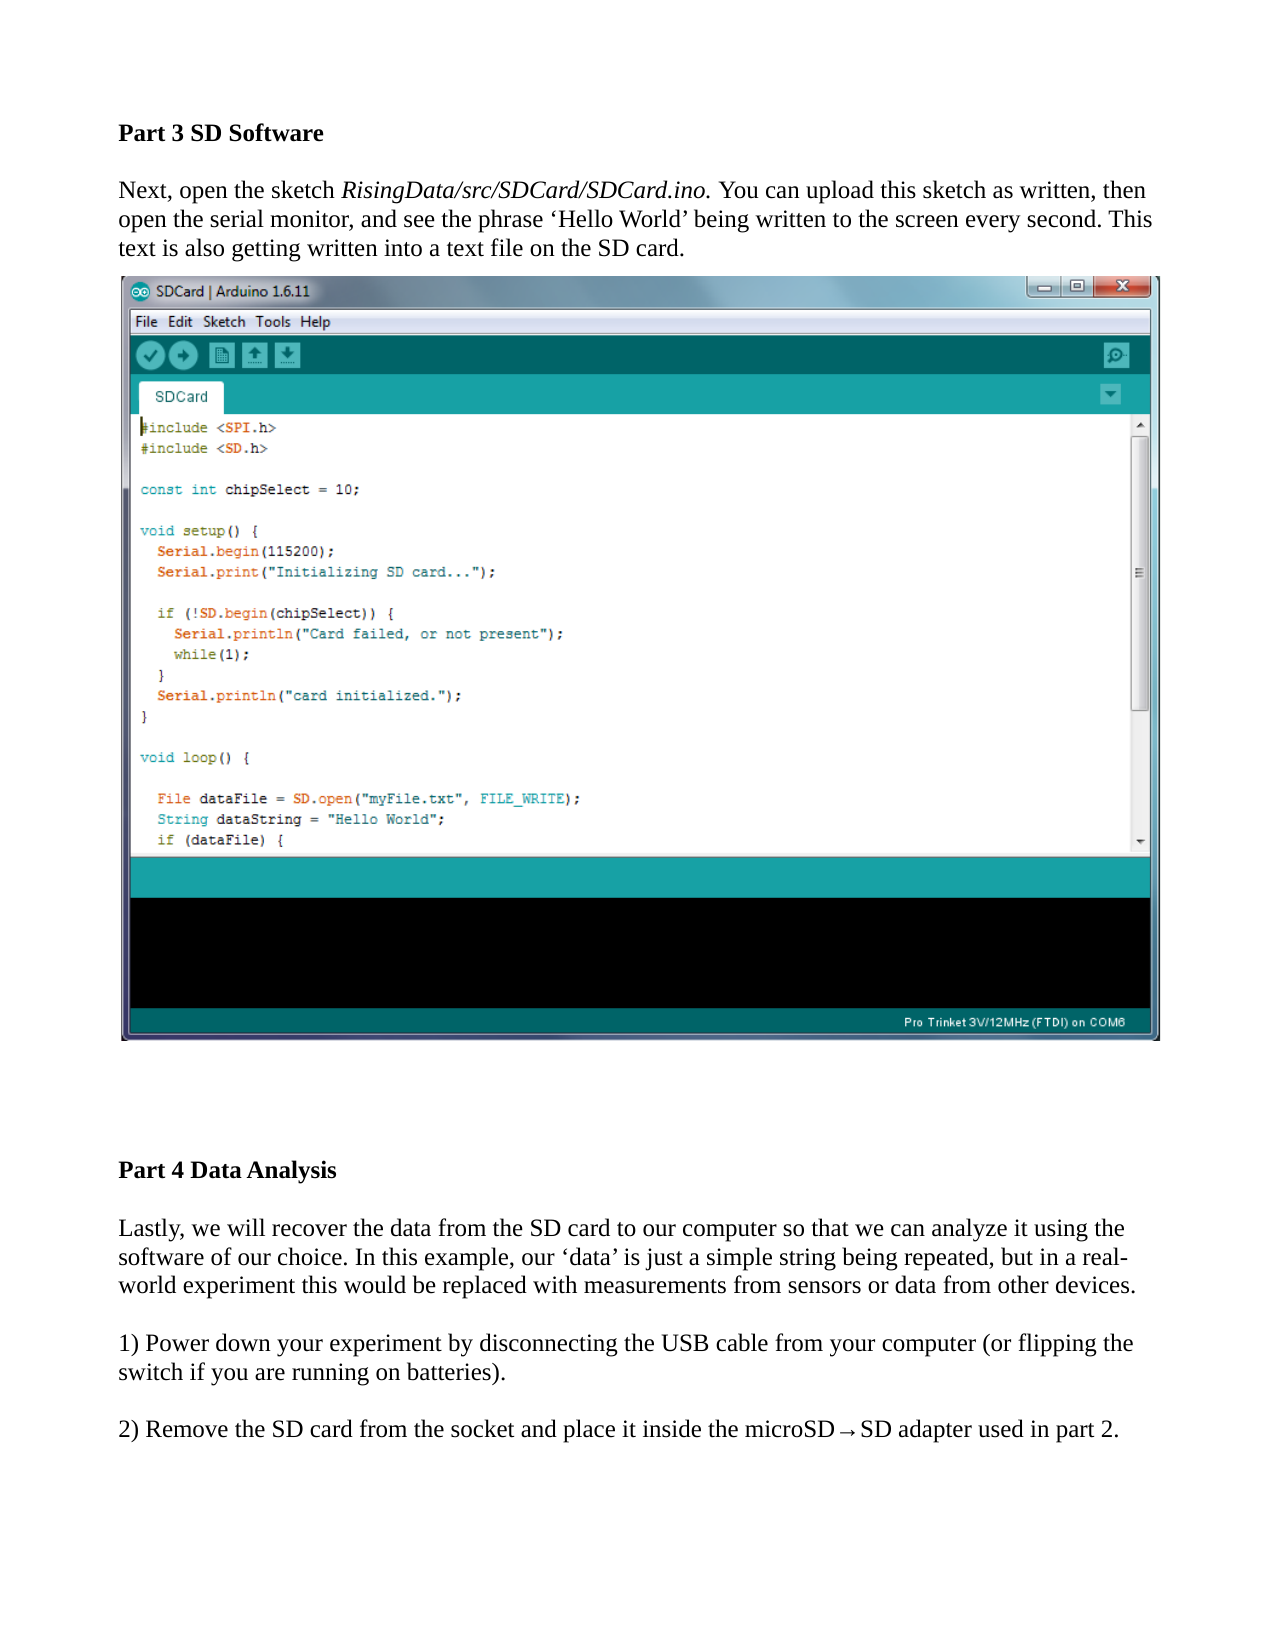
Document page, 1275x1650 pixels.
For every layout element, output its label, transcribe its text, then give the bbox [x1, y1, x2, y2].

picture [121, 276, 1161, 1041]
text 2) Remove the SD card from the socket and place it inside the microSD→SD adapter used in part 2. [118, 1414, 1157, 1443]
text Lastly, we will recover the data from the SD card to our computer so that we can analyze it using the software of our choice. In this example, our ‘data’ is just a simple string being repeated, but in a real-world experiment this would be replaced with measurements from sensors or data from other devices. [118, 1213, 1157, 1299]
text 1) Power down your experiment by disconnecting the USB cable from your computer (or flipping the switch if you are running on batteries). [118, 1328, 1157, 1386]
text Part 3 SD Software Next, open the sketch RisingData/src/SDCard/SDCard.ino. You can upload this sketch as written, then open the serial monitor, and see the phrase ‘Hello World’ being written to the screen every second. This text is also getting written into a text file on the SD card. Part 4 Data Analysis [118, 118, 1157, 1213]
